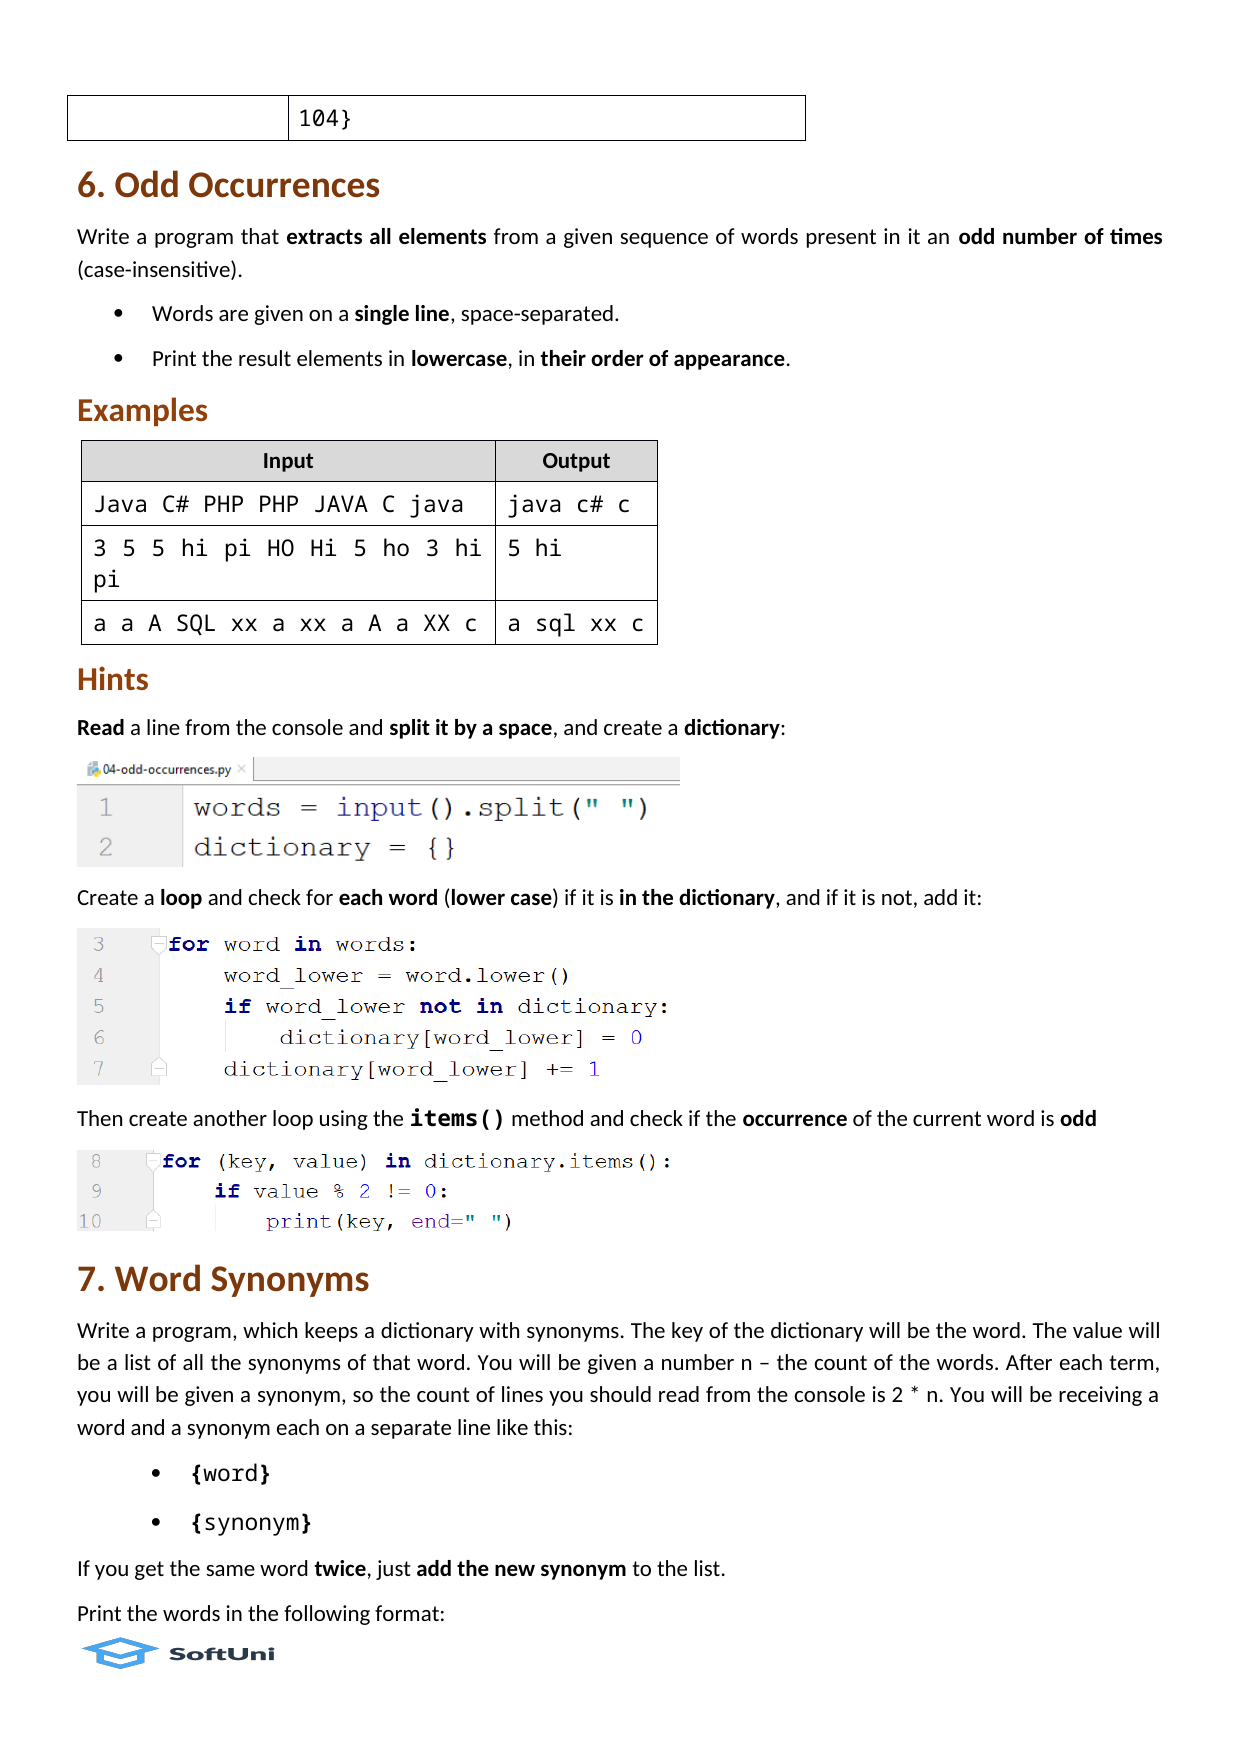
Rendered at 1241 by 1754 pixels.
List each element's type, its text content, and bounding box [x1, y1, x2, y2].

picture [76, 757, 680, 867]
table_cell a a A SQL xx a xx a A a XX c [82, 601, 495, 644]
table_cell 104} [289, 96, 805, 139]
subtitle Hints [77, 658, 1163, 699]
list Words are given on a single line, space-separated. [114, 299, 1163, 327]
text Write a program, which keeps a dictionary with synonyms. The key of the dictionary will be the word. The value will be a list of all the synonyms of that word. You will be given a number n – the count of the words. After each term, you will be given a synonym, so the count of lines you should read from the console is 2 * n. You will be receiving a word and a synonym each on a separate line like this: [77, 1316, 1163, 1441]
list {synonym} [152, 1506, 1163, 1537]
list Print the result elements in lowercase, in their order of appearance. [114, 344, 1163, 372]
text Write a program that extracts all elements from a given sequence of words present in it an odd number of times (case-insensitive). [77, 222, 1163, 283]
table_cell java c# c [496, 482, 657, 525]
subtitle Word Synonyms [77, 1255, 1163, 1301]
table_header Input [82, 441, 495, 481]
table_cell 3 5 5 hi pi HO Hi 5 ho 3 hi pi [82, 526, 495, 600]
text Then create another loop using the items() method and check if the occurrence of the current word is odd [77, 1102, 1163, 1133]
table_cell a sql xx c [496, 601, 657, 644]
picture [76, 1150, 683, 1231]
subtitle Examples [77, 389, 1163, 429]
table_cell 5 hi [496, 526, 657, 600]
text Read a line from the console and split it by a space, and create a dictionary: [77, 713, 1163, 741]
list {word} [152, 1457, 1163, 1489]
table_header Output [496, 441, 657, 481]
table_cell Java C# PHP PHP JAVA C java [82, 482, 495, 525]
table_cell [68, 96, 288, 139]
text If you get the same word twice, just add the new synonym to the list. [77, 1554, 1163, 1582]
picture [75, 1635, 281, 1672]
picture [76, 928, 683, 1085]
text Create a loop and check for each word (lower case) if it is in the dictionary, and if it is not, add it: [77, 883, 1163, 912]
subtitle Odd Occurrences [77, 161, 1163, 207]
text Print the words in the following format: [77, 1599, 1163, 1627]
